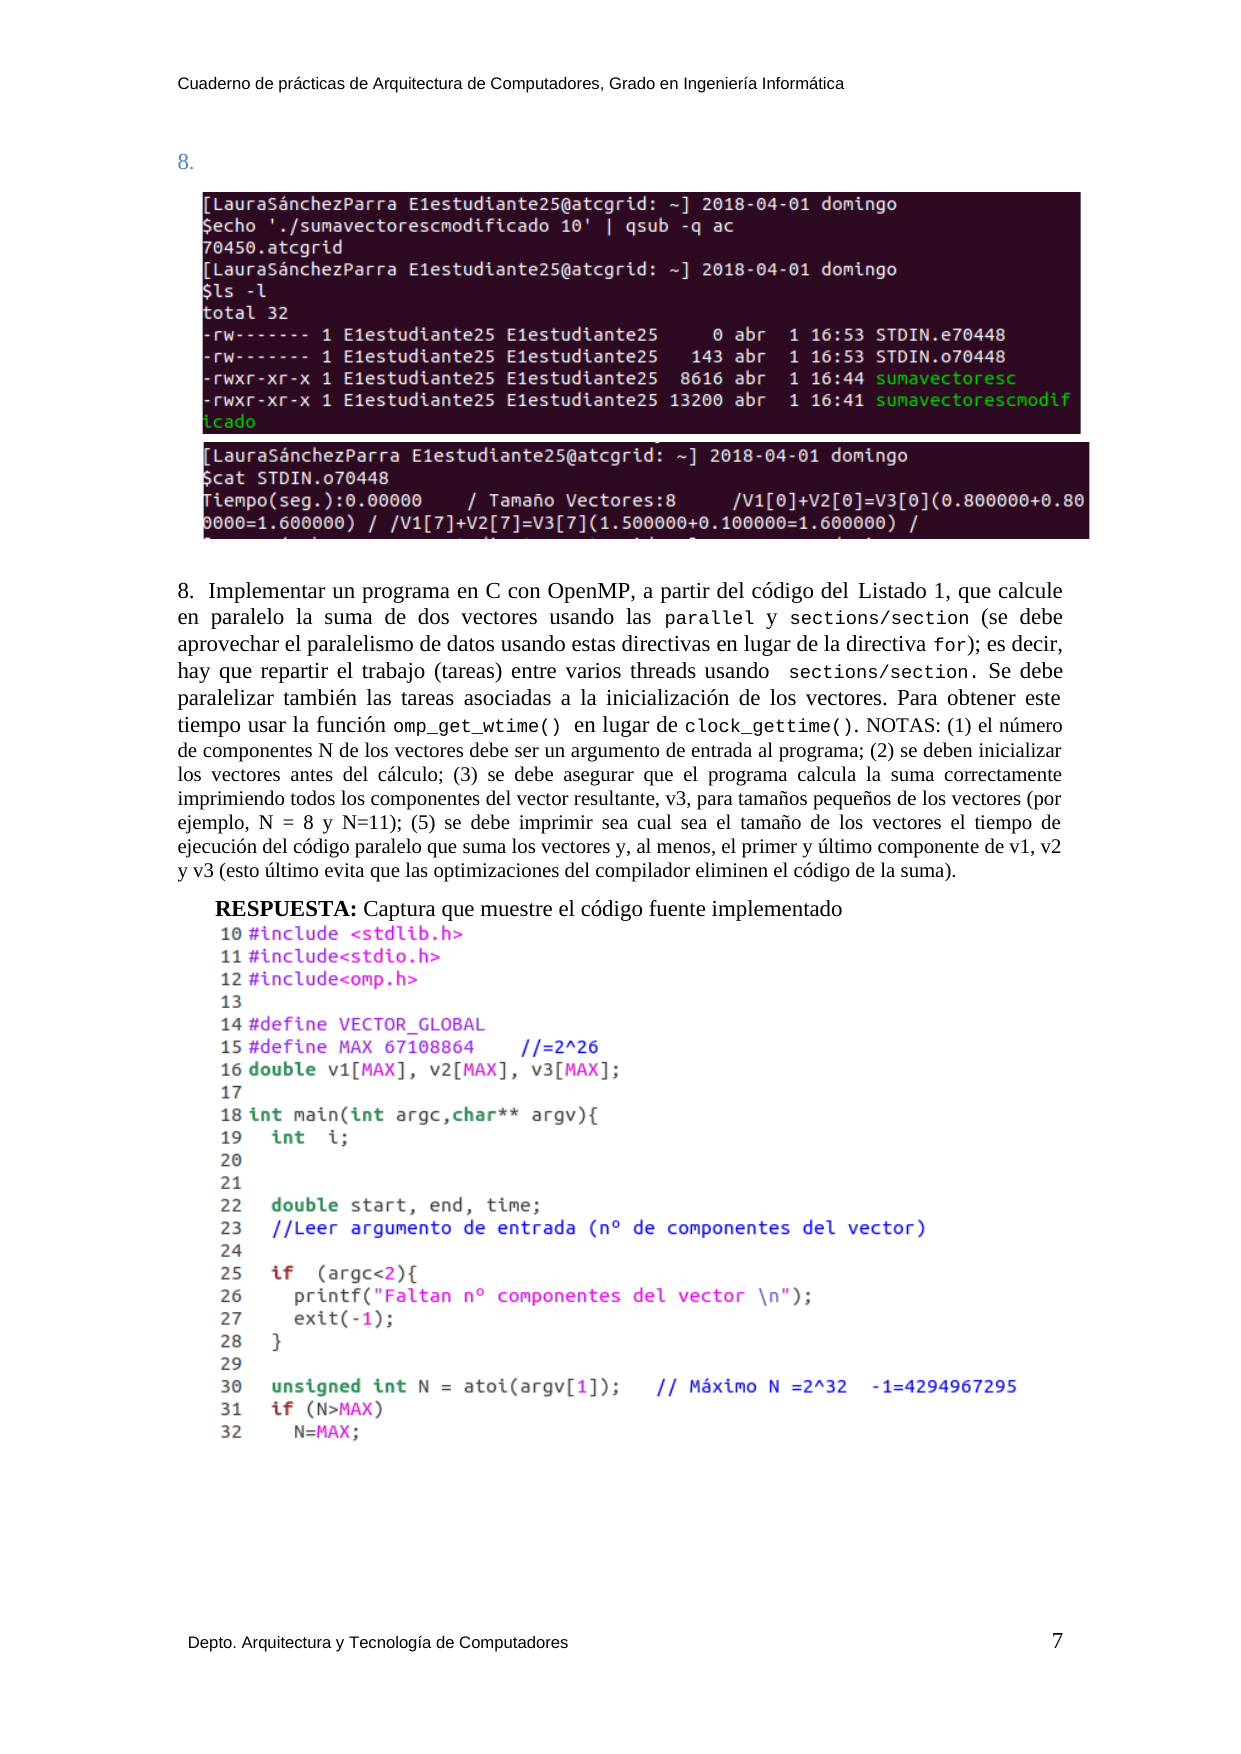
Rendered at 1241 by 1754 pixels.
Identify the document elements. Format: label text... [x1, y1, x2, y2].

text RESPUESTA: Captura que muestre el código fuente implementado [215, 894, 1063, 921]
picture [220, 921, 1020, 1443]
picture [202, 192, 1081, 434]
picture [203, 442, 1090, 539]
list 8. Implementar un programa en C con OpenMP, a partir del código del Listado 1, que calcule en paralelo la suma de dos vectores usando las parallel y sections/section (se debe aprovechar el paralelismo de datos usando estas directivas en lugar de la directiva for); es decir, hay que repartir el trabajo (tareas) entre varios threads usando sections/section. Se debe paralelizar también las tareas asociadas a la inicialización de los vectores. Para obtener este tiempo usar la función omp_get_wtime() en lugar de clock_gettime(). NOTAS: (1) el número de componentes N de los vectores debe ser un argumento de entrada al programa; (2) se deben inicializar los vectores antes del cálculo; (3) se debe asegurar que el programa calcula la suma correctamente imprimiendo todos los componentes del vector resultante, v3, para tamaños pequeños de los vectores (por ejemplo, N = 8 y N=11); (5) se debe imprimir sea cual sea el tamaño de los vectores el tiempo de ejecución del código paralelo que suma los vectores y, al menos, el primer y último componente de v1, v2 y v3 (esto último evita que las optimizaciones del compilador eliminen el código de la suma). [177, 577, 1063, 882]
